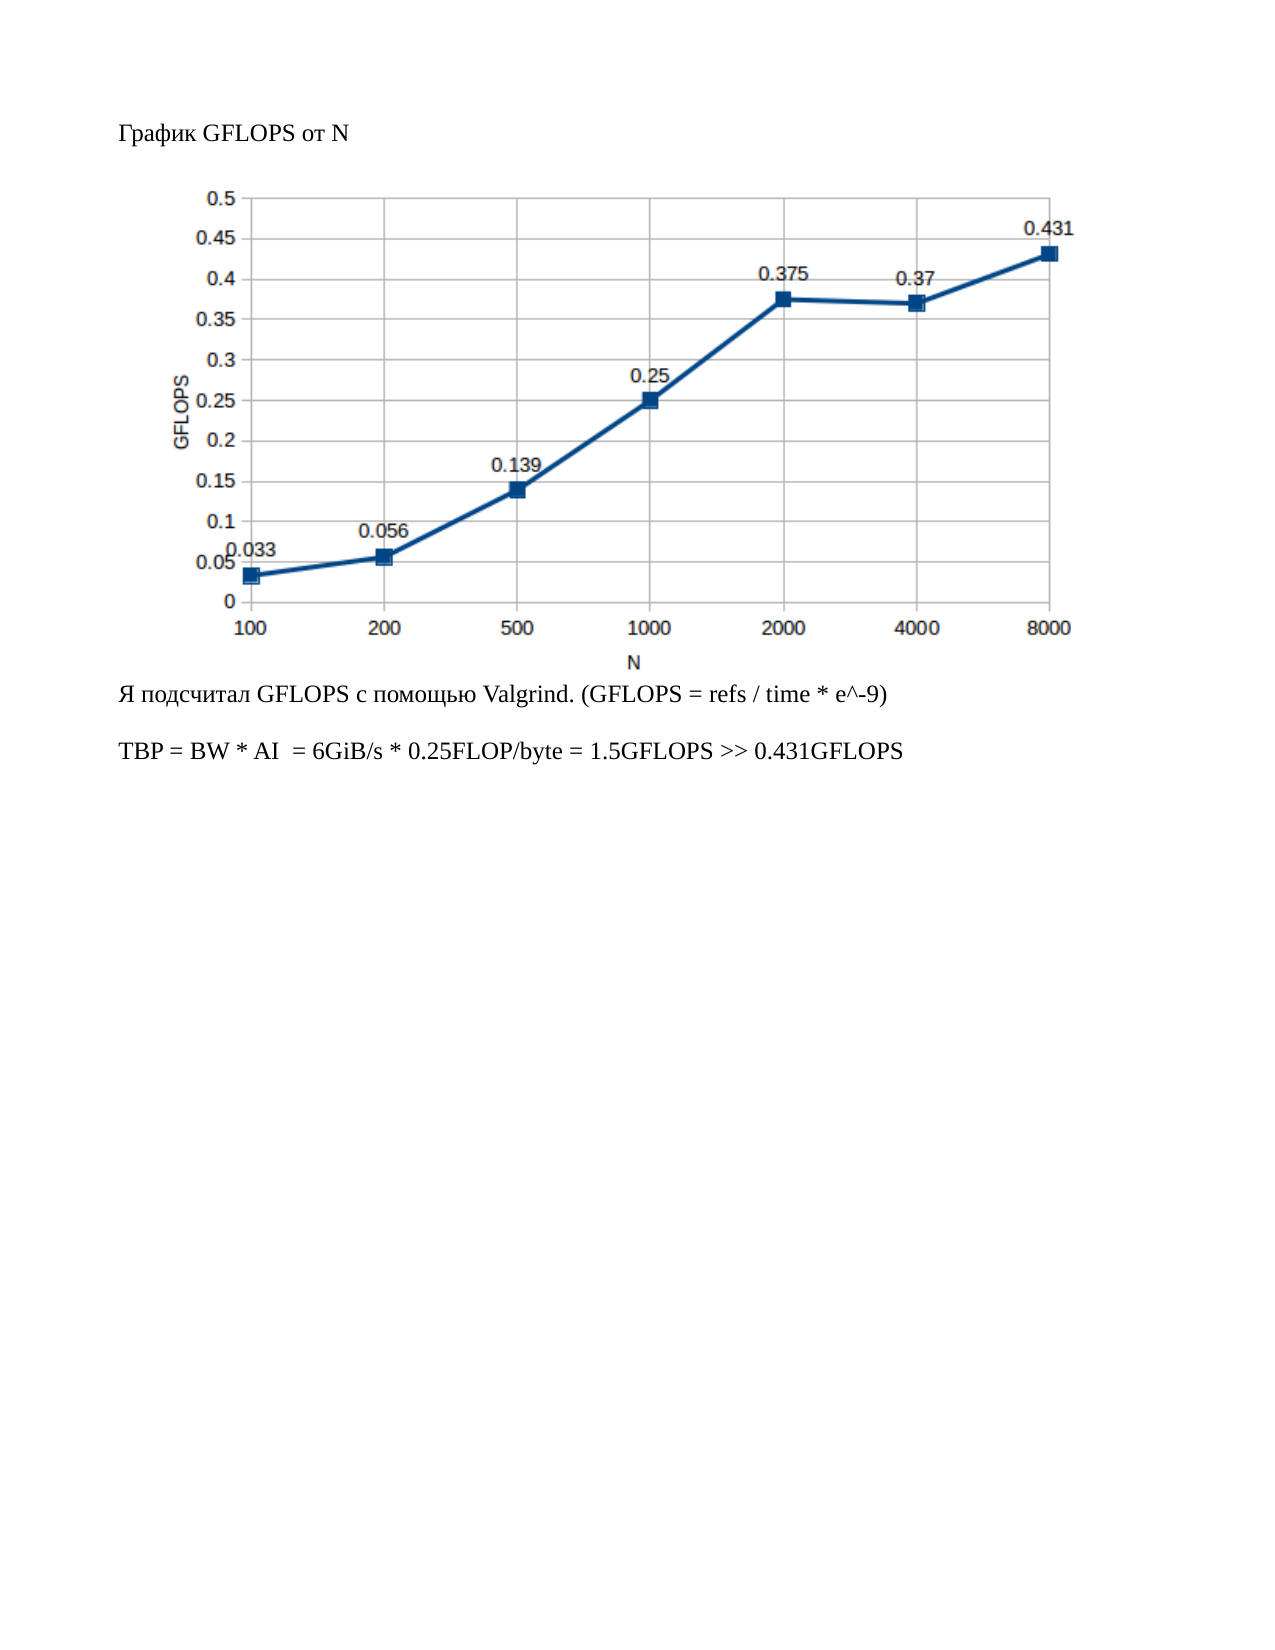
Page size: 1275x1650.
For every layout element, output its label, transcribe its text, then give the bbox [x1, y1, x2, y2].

text График GFLOPS от N [118, 118, 1157, 147]
picture [165, 146, 1110, 679]
text TBP = BW * AI = 6GiB/s * 0.25FLOP/byte = 1.5GFLOPS >> 0.431GFLOPS [118, 736, 1157, 765]
text Я подсчитал GFLOPS с помощью Valgrind. (GFLOPS = refs / time * e^-9) [118, 147, 1157, 707]
